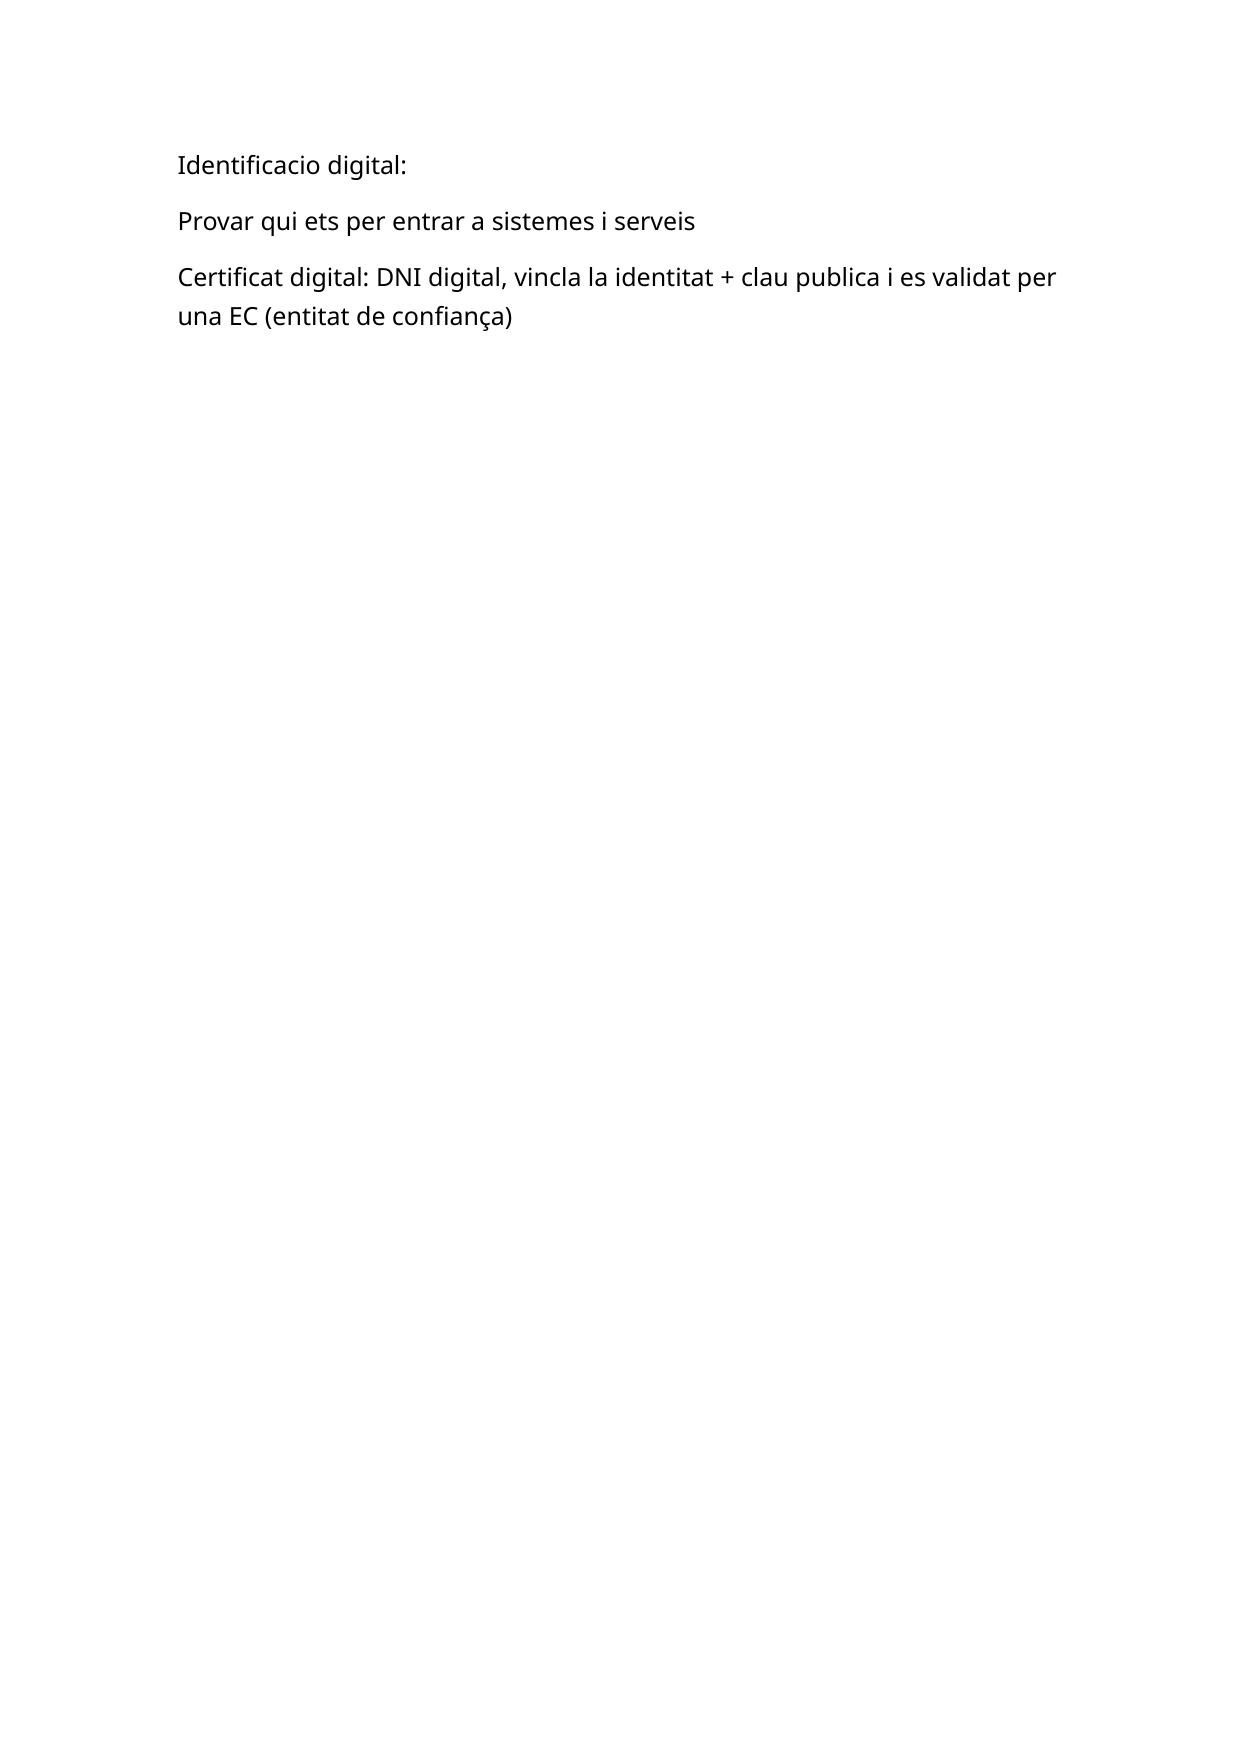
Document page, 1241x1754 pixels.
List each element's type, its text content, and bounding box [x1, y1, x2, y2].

text Identificacio digital: [177, 148, 1063, 182]
text Certificat digital: DNI digital, vincla la identitat + clau publica i es validat per una EC (entitat de confiança) [177, 259, 1063, 332]
text Provar qui ets per entrar a sistemes i serveis [177, 203, 1063, 237]
